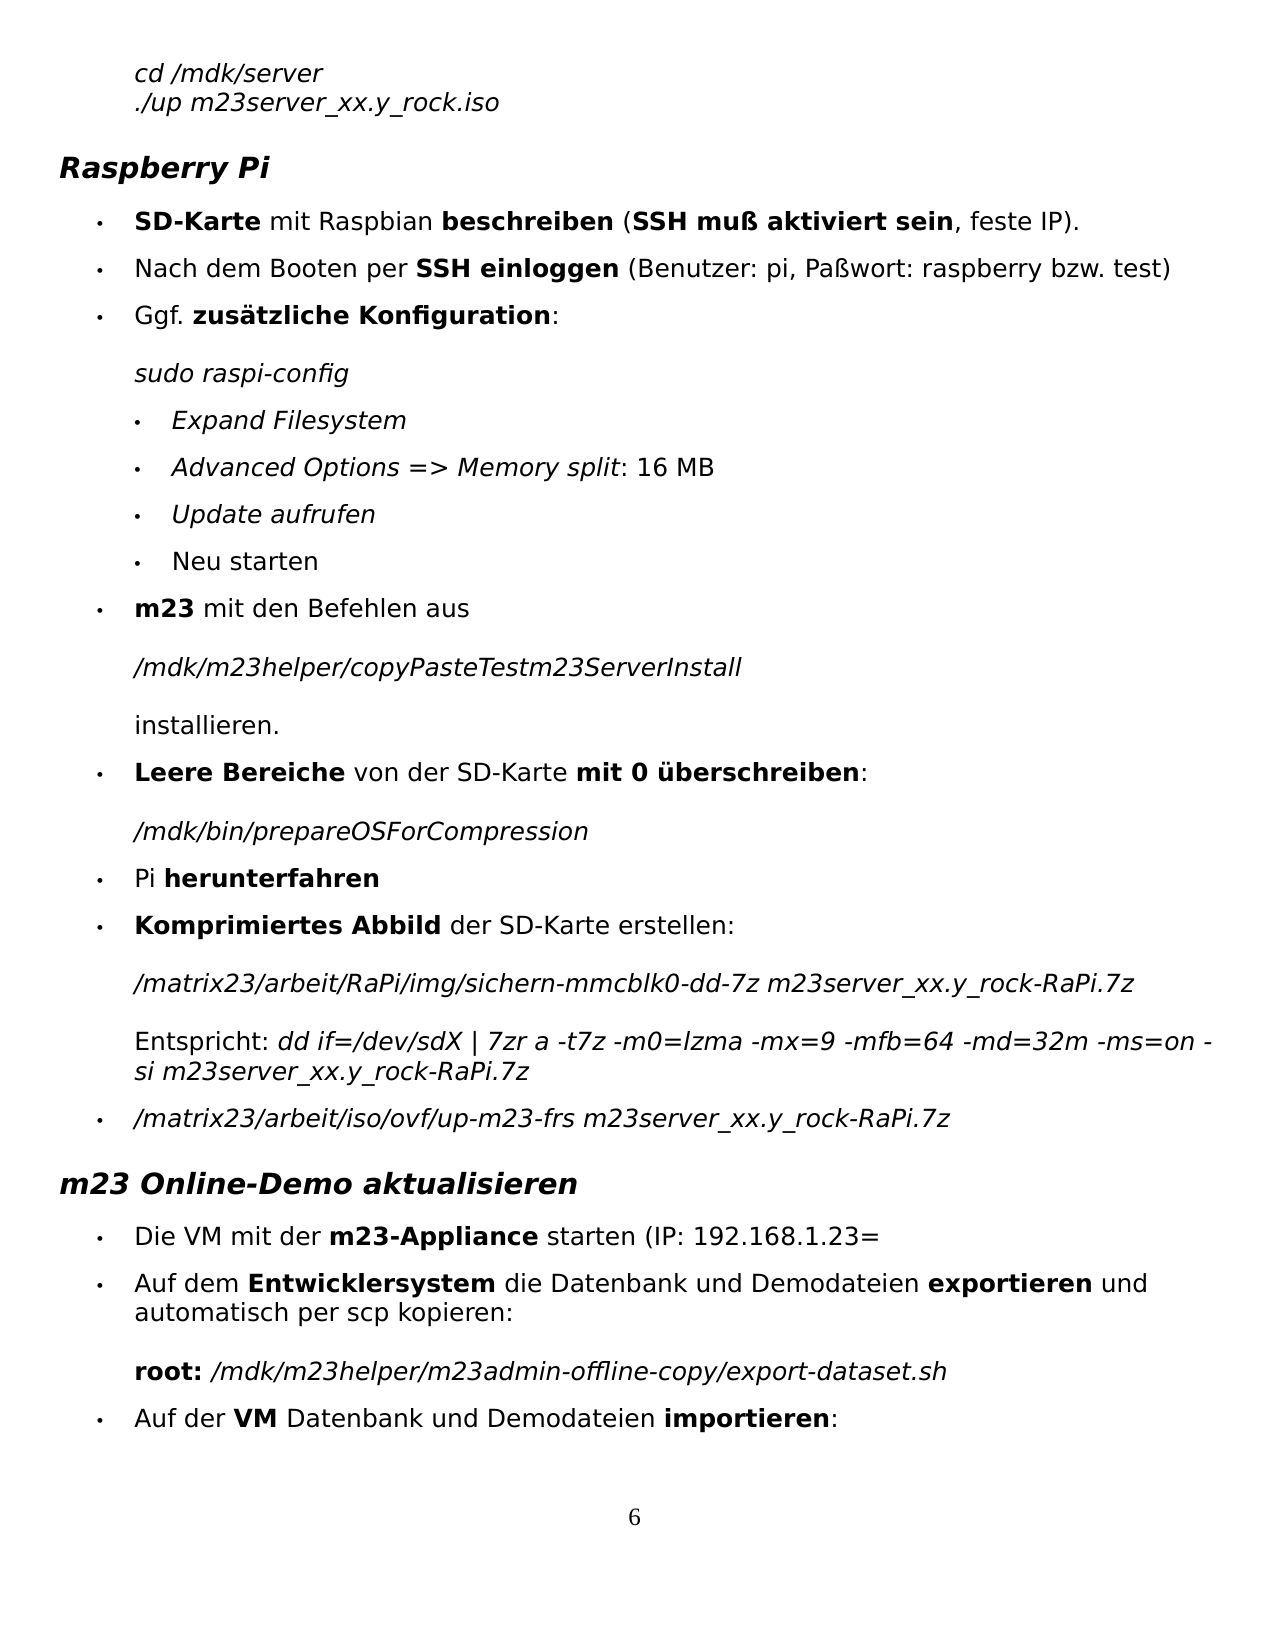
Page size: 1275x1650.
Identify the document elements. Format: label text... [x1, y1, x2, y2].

subtitle Raspberry Pi [59, 151, 1216, 185]
list m23 mit den Befehlen aus /mdk/m23helper/copyPasteTestm23ServerInstall installieren. [97, 595, 1216, 741]
list Expand Filesystem [134, 406, 1216, 436]
list Auf dem Entwicklersystem die Datenbank und Demodateien exportieren und automatisch per scp kopieren: root: /mdk/m23helper/m23admin-offline-copy/export-dataset.sh [97, 1269, 1216, 1386]
list Neu starten [134, 548, 1216, 577]
list Nach dem Booten per SSH einloggen (Benutzer: pi, Paßwort: raspberry bzw. test) [97, 254, 1216, 283]
list Die VM mit der m23-Appliance starten (IP: 192.168.1.23= [97, 1222, 1216, 1252]
list cd /mdk/server ./up m23server_xx.y_rock.iso [97, 59, 1216, 117]
list Pi herunterfahren [97, 864, 1216, 893]
subtitle m23 Online-Demo aktualisieren [59, 1167, 1216, 1201]
list Ggf. zusätzliche Konfiguration: sudo raspi-config [97, 301, 1216, 388]
list /matrix23/arbeit/iso/ovf/up-m23-frs m23server_xx.y_rock-RaPi.7z [97, 1104, 1216, 1133]
list Advanced Options => Memory split: 16 MB [134, 453, 1216, 483]
list SD-Karte mit Raspbian beschreiben (SSH muß aktiviert sein, feste IP). [97, 207, 1216, 236]
list Leere Bereiche von der SD-Karte mit 0 überschreiben: /mdk/bin/prepareOSForCompression [97, 758, 1216, 846]
list Komprimiertes Abbild der SD-Karte erstellen: /matrix23/arbeit/RaPi/img/sichern-mmcblk0-dd-7z m23server_xx.y_rock-RaPi.7z Entspricht: dd if=/dev/sdX | 7zr a -t7z -m0=lzma -mx=9 -mfb=64 -md=32m -ms=on -si m23server_xx.y_rock-RaPi.7z [97, 911, 1216, 1086]
list Update aufrufen [134, 501, 1216, 530]
list Auf der VM Datenbank und Demodateien importieren: [97, 1404, 1216, 1462]
